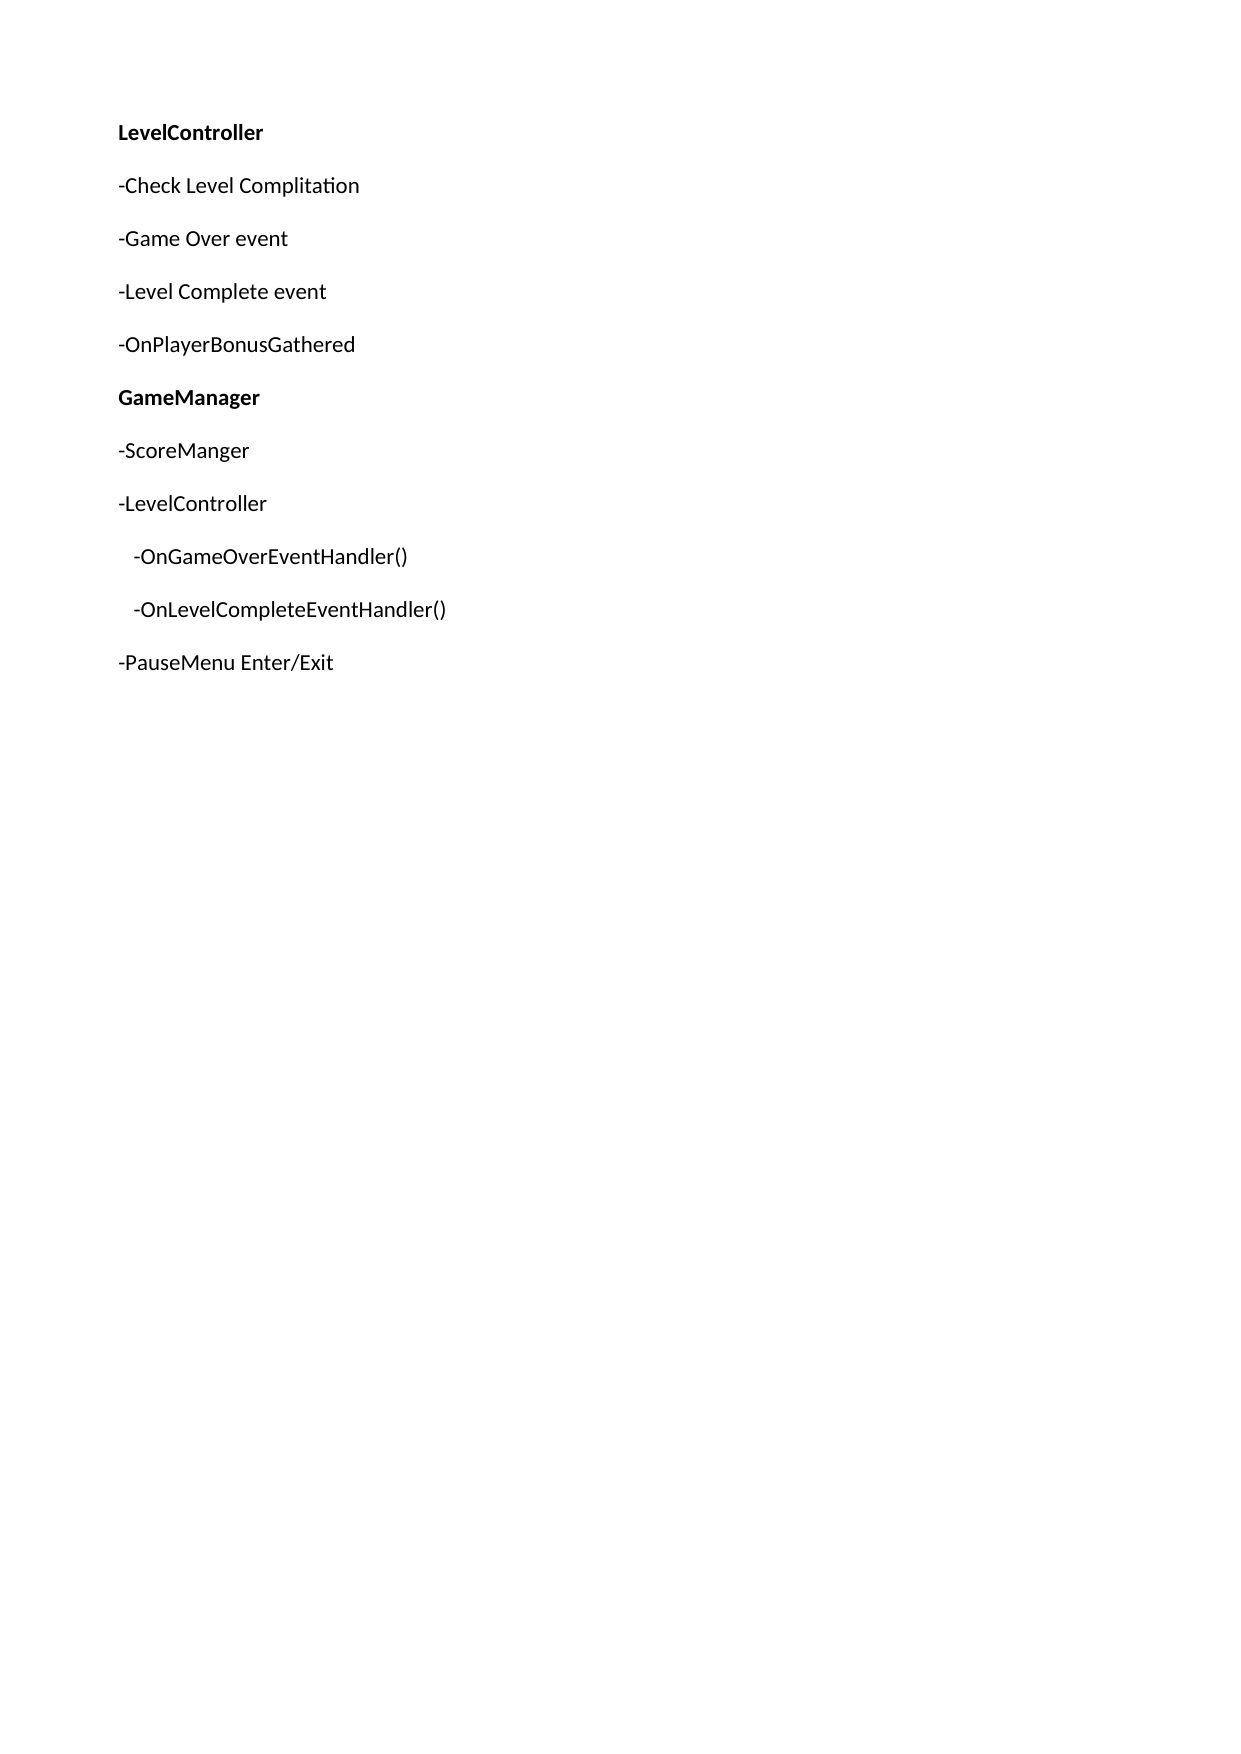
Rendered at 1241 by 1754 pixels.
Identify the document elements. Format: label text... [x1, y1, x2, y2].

text LevelController [118, 118, 1122, 146]
text -Level Complete event [118, 277, 1122, 305]
text GameManager [118, 383, 1122, 411]
text -Game Over event [118, 224, 1122, 252]
text -Check Level Complitation [118, 171, 1122, 199]
text -OnPlayerBonusGathered [118, 330, 1122, 358]
text -OnGameOverEventHandler() [118, 542, 1122, 570]
text -LevelController [118, 489, 1122, 517]
text -PauseMenu Enter/Exit [118, 648, 1122, 676]
text -ScoreManger [118, 436, 1122, 464]
text -OnLevelCompleteEventHandler() [118, 595, 1122, 623]
